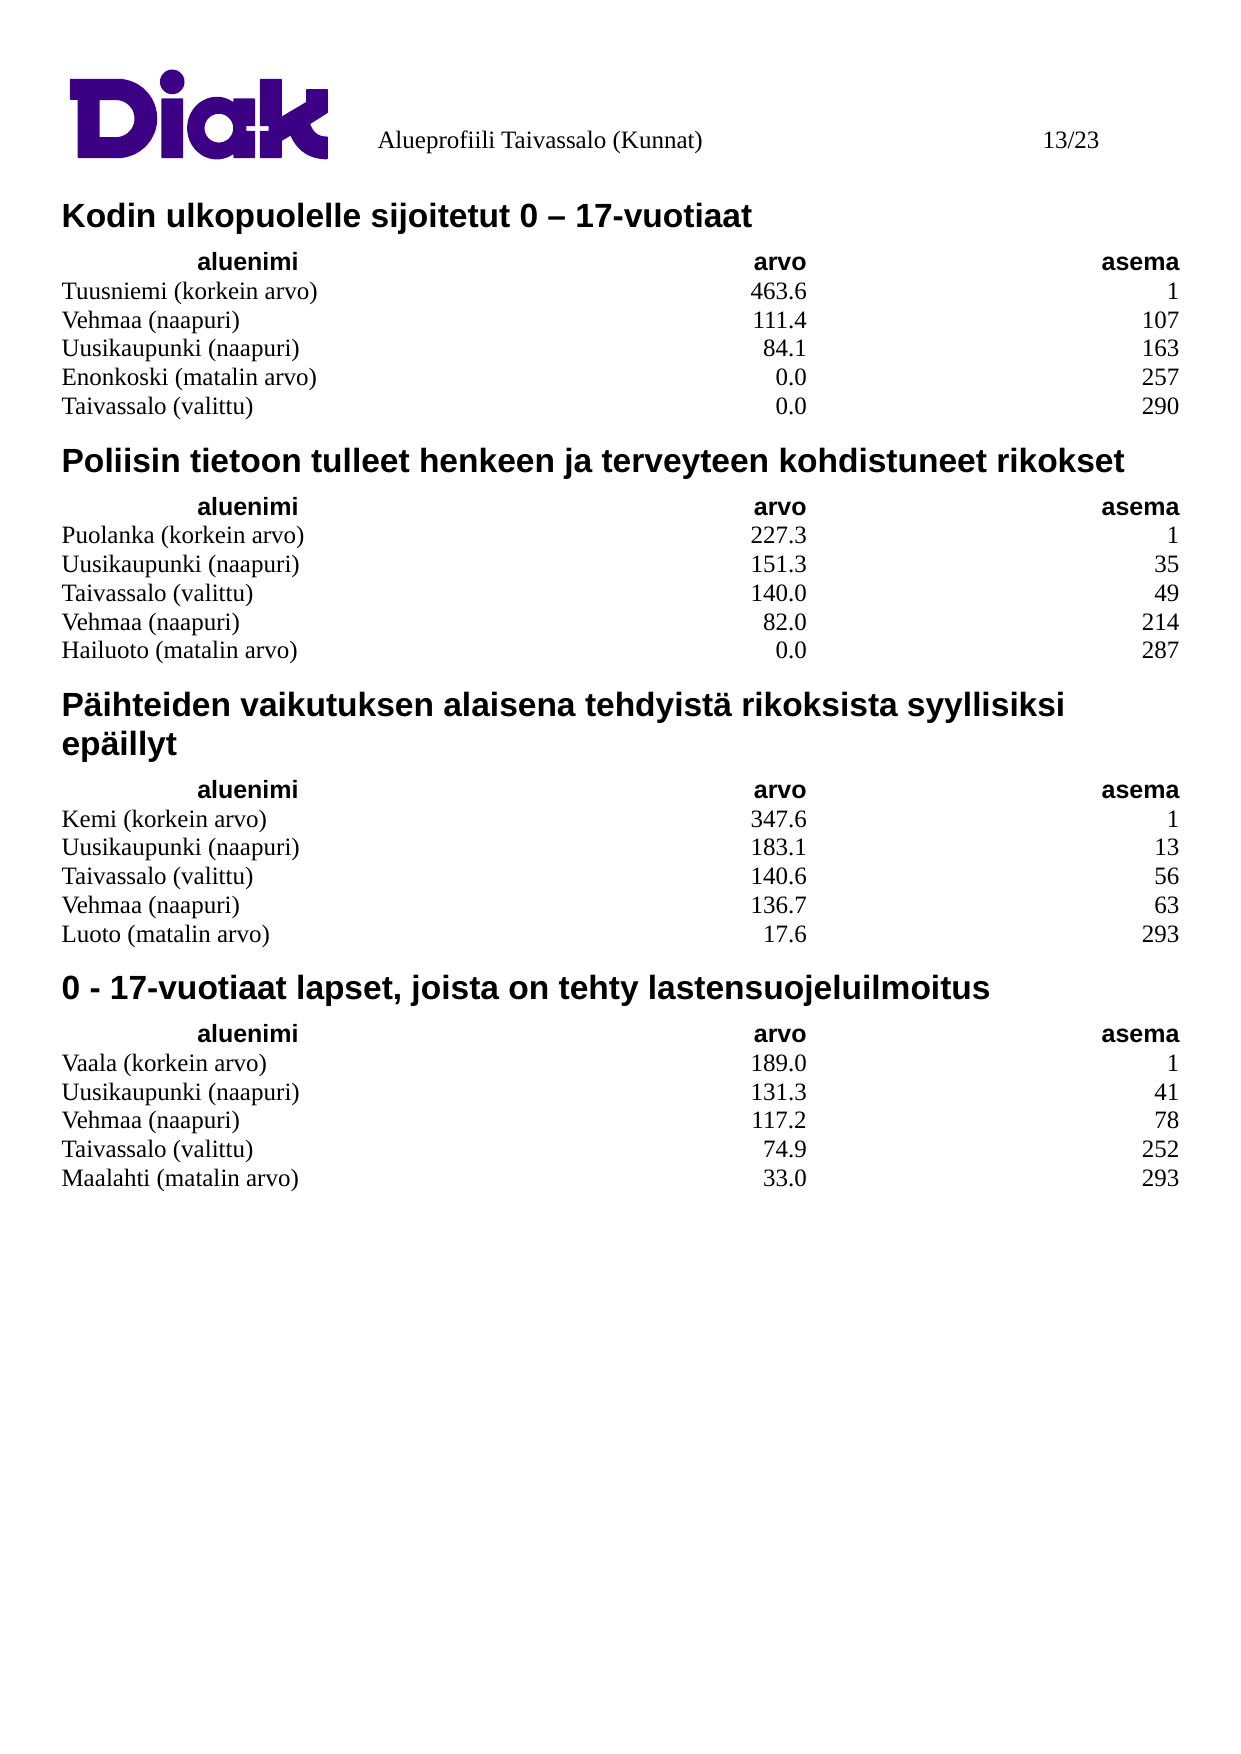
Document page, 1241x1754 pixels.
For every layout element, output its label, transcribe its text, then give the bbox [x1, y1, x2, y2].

table_cell Uusikaupunki (naapuri) [61, 833, 434, 861]
table_cell 17.6 [434, 919, 806, 947]
table_cell 293 [806, 1163, 1179, 1192]
table_cell 35 [806, 549, 1179, 578]
table_cell Vehmaa (naapuri) [61, 305, 434, 333]
table_cell Taivassalo (valittu) [61, 391, 434, 420]
table_header asema [806, 775, 1179, 804]
table_cell 1 [806, 804, 1179, 832]
table_cell Taivassalo (valittu) [61, 1134, 434, 1163]
subtitle Kodin ulkopuolelle sijoitetut 0 – 17-vuotiaat [61, 196, 1179, 235]
table_cell 227.3 [434, 521, 806, 549]
table_cell 49 [806, 578, 1179, 607]
table_cell Uusikaupunki (naapuri) [61, 334, 434, 362]
table_cell 78 [806, 1106, 1179, 1134]
table_cell 140.0 [434, 578, 806, 607]
table_header arvo [434, 1019, 806, 1048]
table_cell 0.0 [434, 391, 806, 420]
table_cell 82.0 [434, 607, 806, 636]
table_cell 13 [806, 833, 1179, 861]
table_cell 257 [806, 362, 1179, 391]
table_cell 1 [806, 276, 1179, 305]
table_cell 131.3 [434, 1077, 806, 1106]
table_cell 189.0 [434, 1048, 806, 1077]
table_cell Taivassalo (valittu) [61, 861, 434, 890]
table_header aluenimi [61, 1019, 434, 1048]
table_header aluenimi [61, 247, 434, 276]
table_cell 117.2 [434, 1106, 806, 1134]
subtitle Päihteiden vaikutuksen alaisena tehdyistä rikoksista syyllisiksi epäillyt [61, 685, 1179, 762]
table_cell 151.3 [434, 549, 806, 578]
table_cell 63 [806, 890, 1179, 919]
table_cell 107 [806, 305, 1179, 333]
table_cell Uusikaupunki (naapuri) [61, 1077, 434, 1106]
table_cell 33.0 [434, 1163, 806, 1192]
table_header asema [806, 247, 1179, 276]
table_cell Vaala (korkein arvo) [61, 1048, 434, 1077]
table_cell Vehmaa (naapuri) [61, 1106, 434, 1134]
table_cell 84.1 [434, 334, 806, 362]
table_cell Kemi (korkein arvo) [61, 804, 434, 832]
table_cell 56 [806, 861, 1179, 890]
table_cell 163 [806, 334, 1179, 362]
table_cell 290 [806, 391, 1179, 420]
table_cell 214 [806, 607, 1179, 636]
table_cell 140.6 [434, 861, 806, 890]
table_cell Maalahti (matalin arvo) [61, 1163, 434, 1192]
table_cell 1 [806, 1048, 1179, 1077]
subtitle 0 - 17-vuotiaat lapset, joista on tehty lastensuojeluilmoitus [61, 968, 1179, 1007]
table_cell Vehmaa (naapuri) [61, 607, 434, 636]
table_cell 0.0 [434, 636, 806, 664]
table_cell Tuusniemi (korkein arvo) [61, 276, 434, 305]
table_cell 463.6 [434, 276, 806, 305]
table_header arvo [434, 492, 806, 521]
table_cell 293 [806, 919, 1179, 947]
table_cell Uusikaupunki (naapuri) [61, 549, 434, 578]
table_header asema [806, 492, 1179, 521]
table_cell 1 [806, 521, 1179, 549]
table_cell Hailuoto (matalin arvo) [61, 636, 434, 664]
table_cell 287 [806, 636, 1179, 664]
table_cell 111.4 [434, 305, 806, 333]
table_header aluenimi [61, 775, 434, 804]
table_cell 252 [806, 1134, 1179, 1163]
table_cell 74.9 [434, 1134, 806, 1163]
table_header arvo [434, 775, 806, 804]
table_cell Luoto (matalin arvo) [61, 919, 434, 947]
table_cell 183.1 [434, 833, 806, 861]
table_cell 136.7 [434, 890, 806, 919]
table_cell Vehmaa (naapuri) [61, 890, 434, 919]
subtitle Poliisin tietoon tulleet henkeen ja terveyteen kohdistuneet rikokset [61, 441, 1179, 479]
table_header aluenimi [61, 492, 434, 521]
table_header asema [806, 1019, 1179, 1048]
table_cell Puolanka (korkein arvo) [61, 521, 434, 549]
table_cell 0.0 [434, 362, 806, 391]
table_cell Taivassalo (valittu) [61, 578, 434, 607]
table_cell 41 [806, 1077, 1179, 1106]
table_header arvo [434, 247, 806, 276]
table_cell 347.6 [434, 804, 806, 832]
table_cell Enonkoski (matalin arvo) [61, 362, 434, 391]
